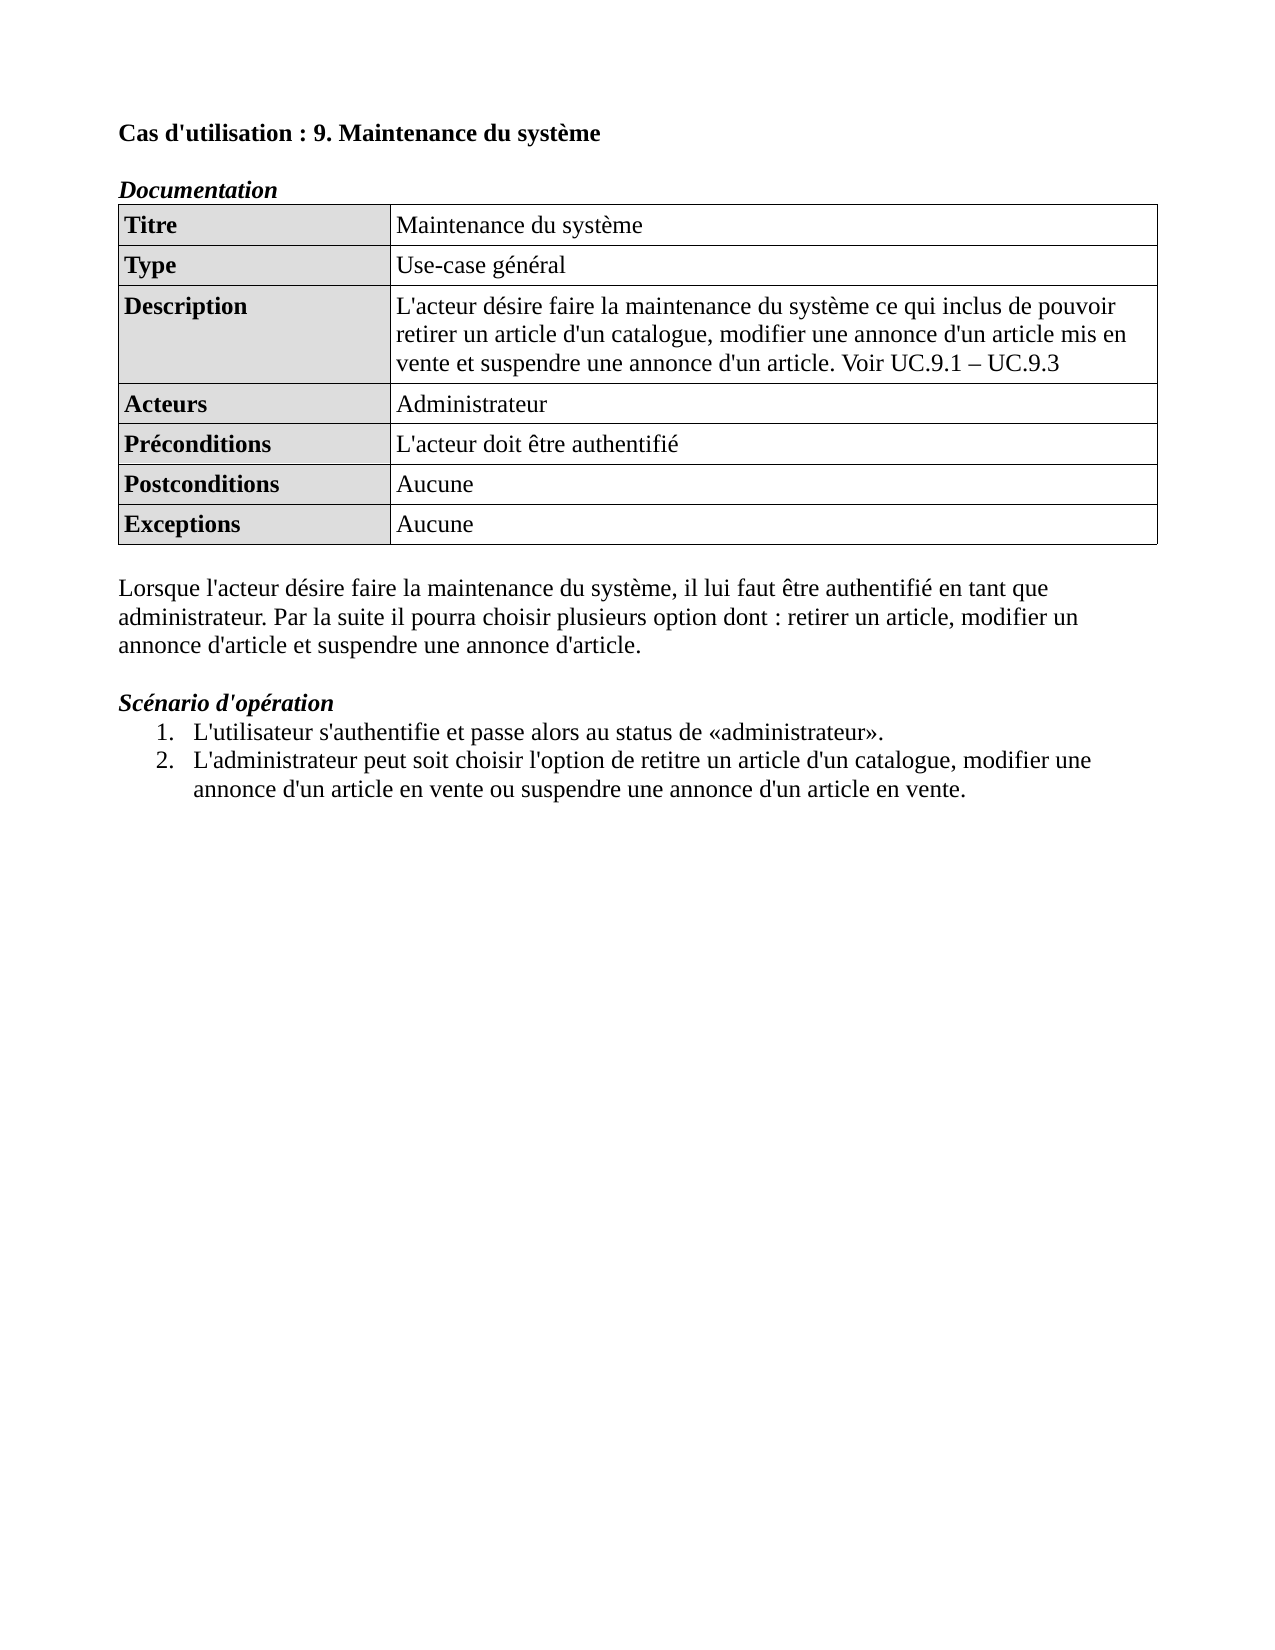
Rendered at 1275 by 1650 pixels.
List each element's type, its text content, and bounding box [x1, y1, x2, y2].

table_cell L'acteur doit être authentifié [391, 424, 1157, 463]
table_cell Use-case général [391, 246, 1157, 285]
list L'utilisateur s'authentifie et passe alors au status de «administrateur». [156, 717, 1157, 745]
table_cell L'acteur désire faire la maintenance du système ce qui inclus de pouvoir retirer un article d'un catalogue, modifier une annonce d'un article mis en vente et suspendre une annonce d'un article. Voir UC.9.1 – UC.9.3 [391, 286, 1157, 383]
table_cell Acteurs [119, 384, 390, 423]
table_cell Préconditions [119, 424, 390, 463]
table_cell Aucune [391, 505, 1157, 544]
text Scénario d'opération [118, 688, 1157, 717]
text Cas d'utilisation : 9. Maintenance du système [118, 118, 1157, 147]
text Documentation [118, 176, 1157, 204]
list L'administrateur peut soit choisir l'option de retitre un article d'un catalogue, modifier une annonce d'un article en vente ou suspendre une annonce d'un article en vente. [156, 745, 1157, 803]
table_cell Postconditions [119, 465, 390, 504]
table_cell Aucune [391, 465, 1157, 504]
table_header Titre [119, 205, 390, 245]
table_header Maintenance du système [391, 205, 1157, 245]
table_cell Exceptions [119, 505, 390, 544]
text Lorsque l'acteur désire faire la maintenance du système, il lui faut être authentifié en tant que administrateur. Par la suite il pourra choisir plusieurs option dont : retirer un article, modifier un annonce d'article et suspendre une annonce d'article. [118, 573, 1157, 659]
table_cell Type [119, 246, 390, 285]
table_cell Description [119, 286, 390, 383]
table_cell Administrateur [391, 384, 1157, 423]
